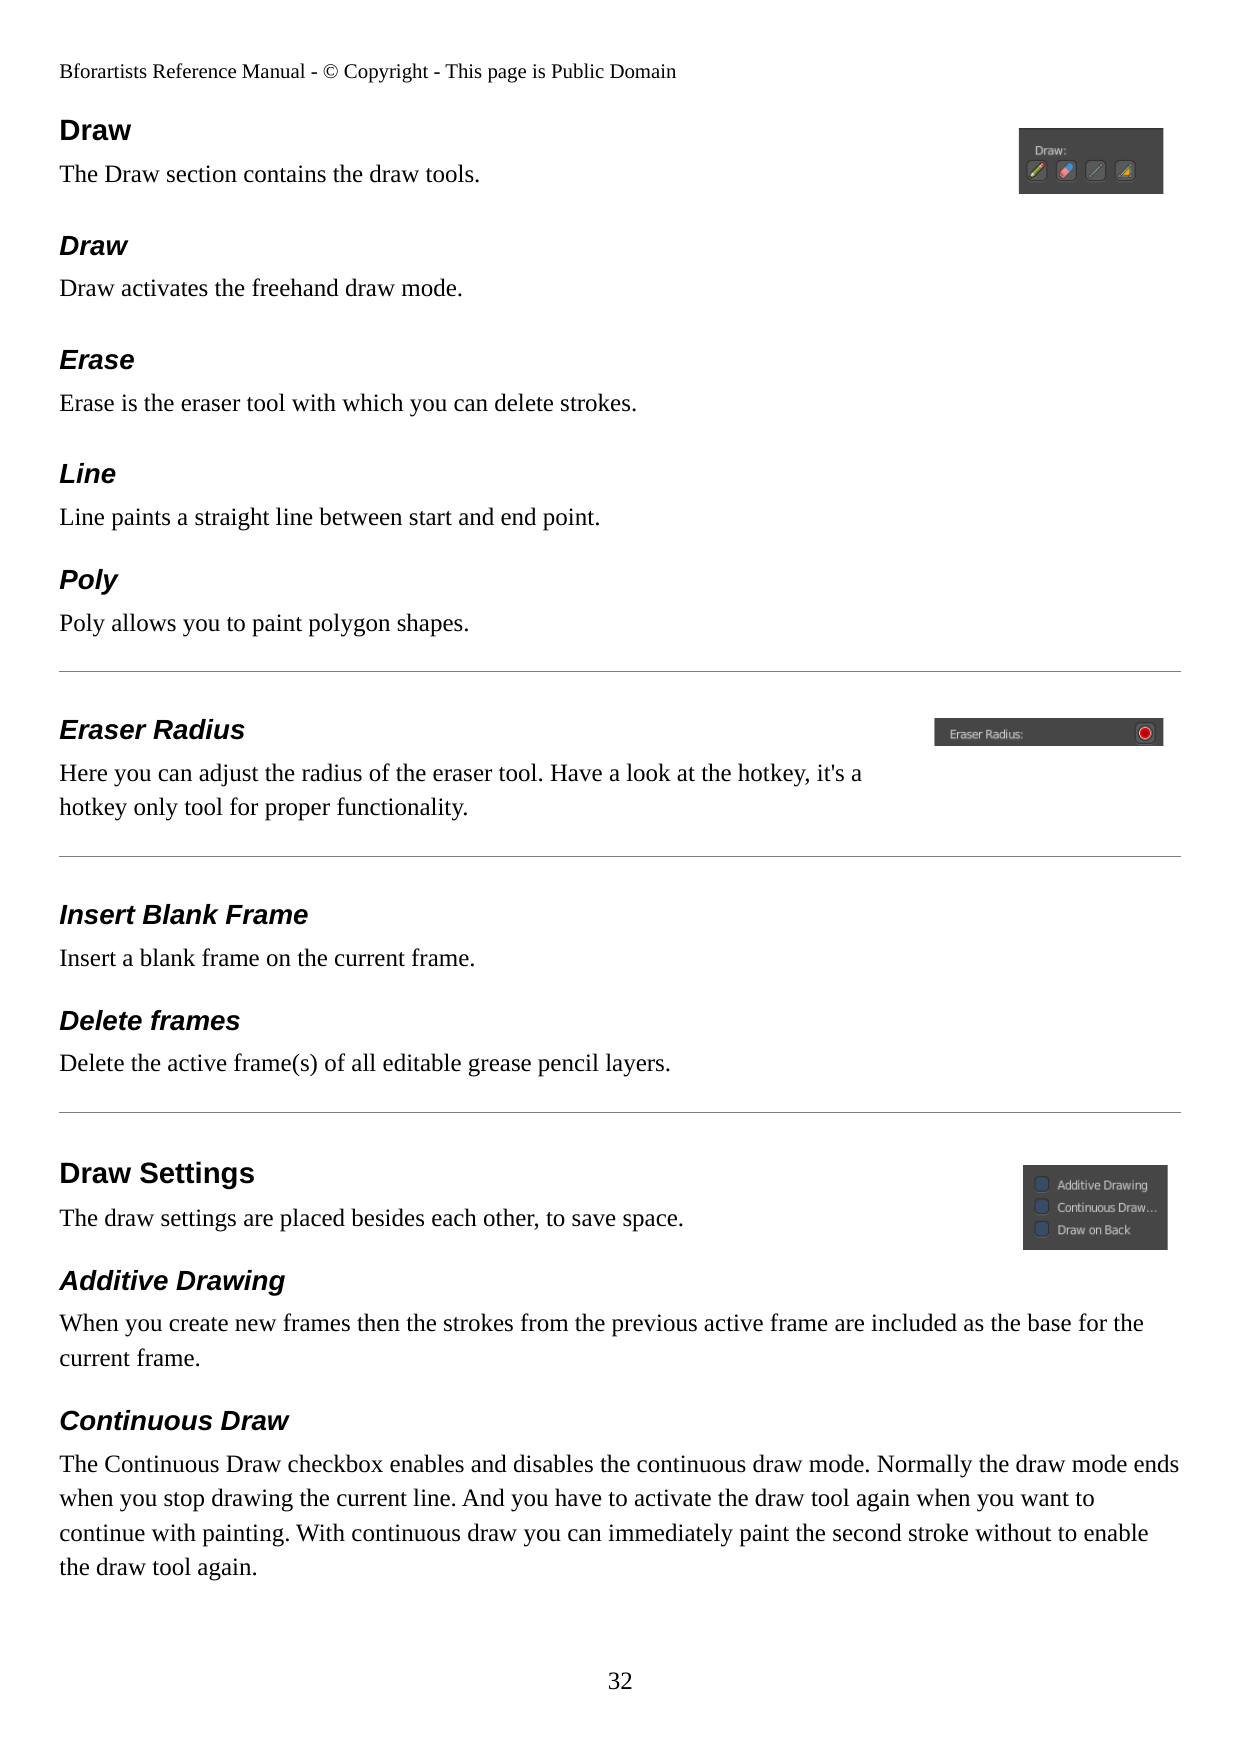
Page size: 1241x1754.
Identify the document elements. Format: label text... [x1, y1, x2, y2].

text Draw activates the freehand draw mode. [59, 273, 1181, 302]
subtitle Erase [59, 343, 1181, 375]
subtitle Delete frames [59, 1004, 1181, 1036]
text When you create new frames then the strokes from the previous active frame are included as the base for the current frame. [59, 1308, 1181, 1372]
text Poly allows you to paint polygon shapes. [59, 608, 1181, 637]
text The Draw section contains the draw tools. [59, 159, 1018, 188]
text The draw settings are placed besides each other, to save space. [59, 1203, 1023, 1231]
subtitle Eraser Radius [59, 714, 1181, 746]
text The Continuous Draw checkbox enables and disables the continuous draw mode. Normally the draw mode ends when you stop drawing the current line. And you have to activate the draw tool again when you want to continue with painting. With continuous draw you can immediately paint the second stroke without to enable the draw tool again. [59, 1449, 1181, 1581]
text Line paints a straight line between start and end point. [59, 502, 1181, 531]
subtitle Draw [59, 229, 1181, 261]
subtitle Insert Blank Frame [59, 898, 1181, 930]
subtitle Continuous Draw [59, 1404, 1181, 1436]
picture [1023, 1165, 1168, 1250]
subtitle Draw Settings [59, 1156, 1181, 1190]
text Here you can adjust the radius of the eraser tool. Have a look at the hotkey, it's a hotkey only tool for proper functionality. [59, 758, 1181, 821]
subtitle Draw [59, 113, 1181, 146]
subtitle Poly [59, 563, 1181, 595]
text Delete the active frame(s) of all editable grease pencil layers. [59, 1048, 1181, 1077]
picture [1018, 128, 1164, 194]
subtitle Additive Drawing [59, 1264, 1181, 1296]
picture [934, 718, 1164, 746]
subtitle Line [59, 458, 1181, 489]
text Erase is the eraser tool with which you can delete strokes. [59, 388, 1181, 416]
text Insert a blank frame on the current frame. [59, 943, 1181, 971]
